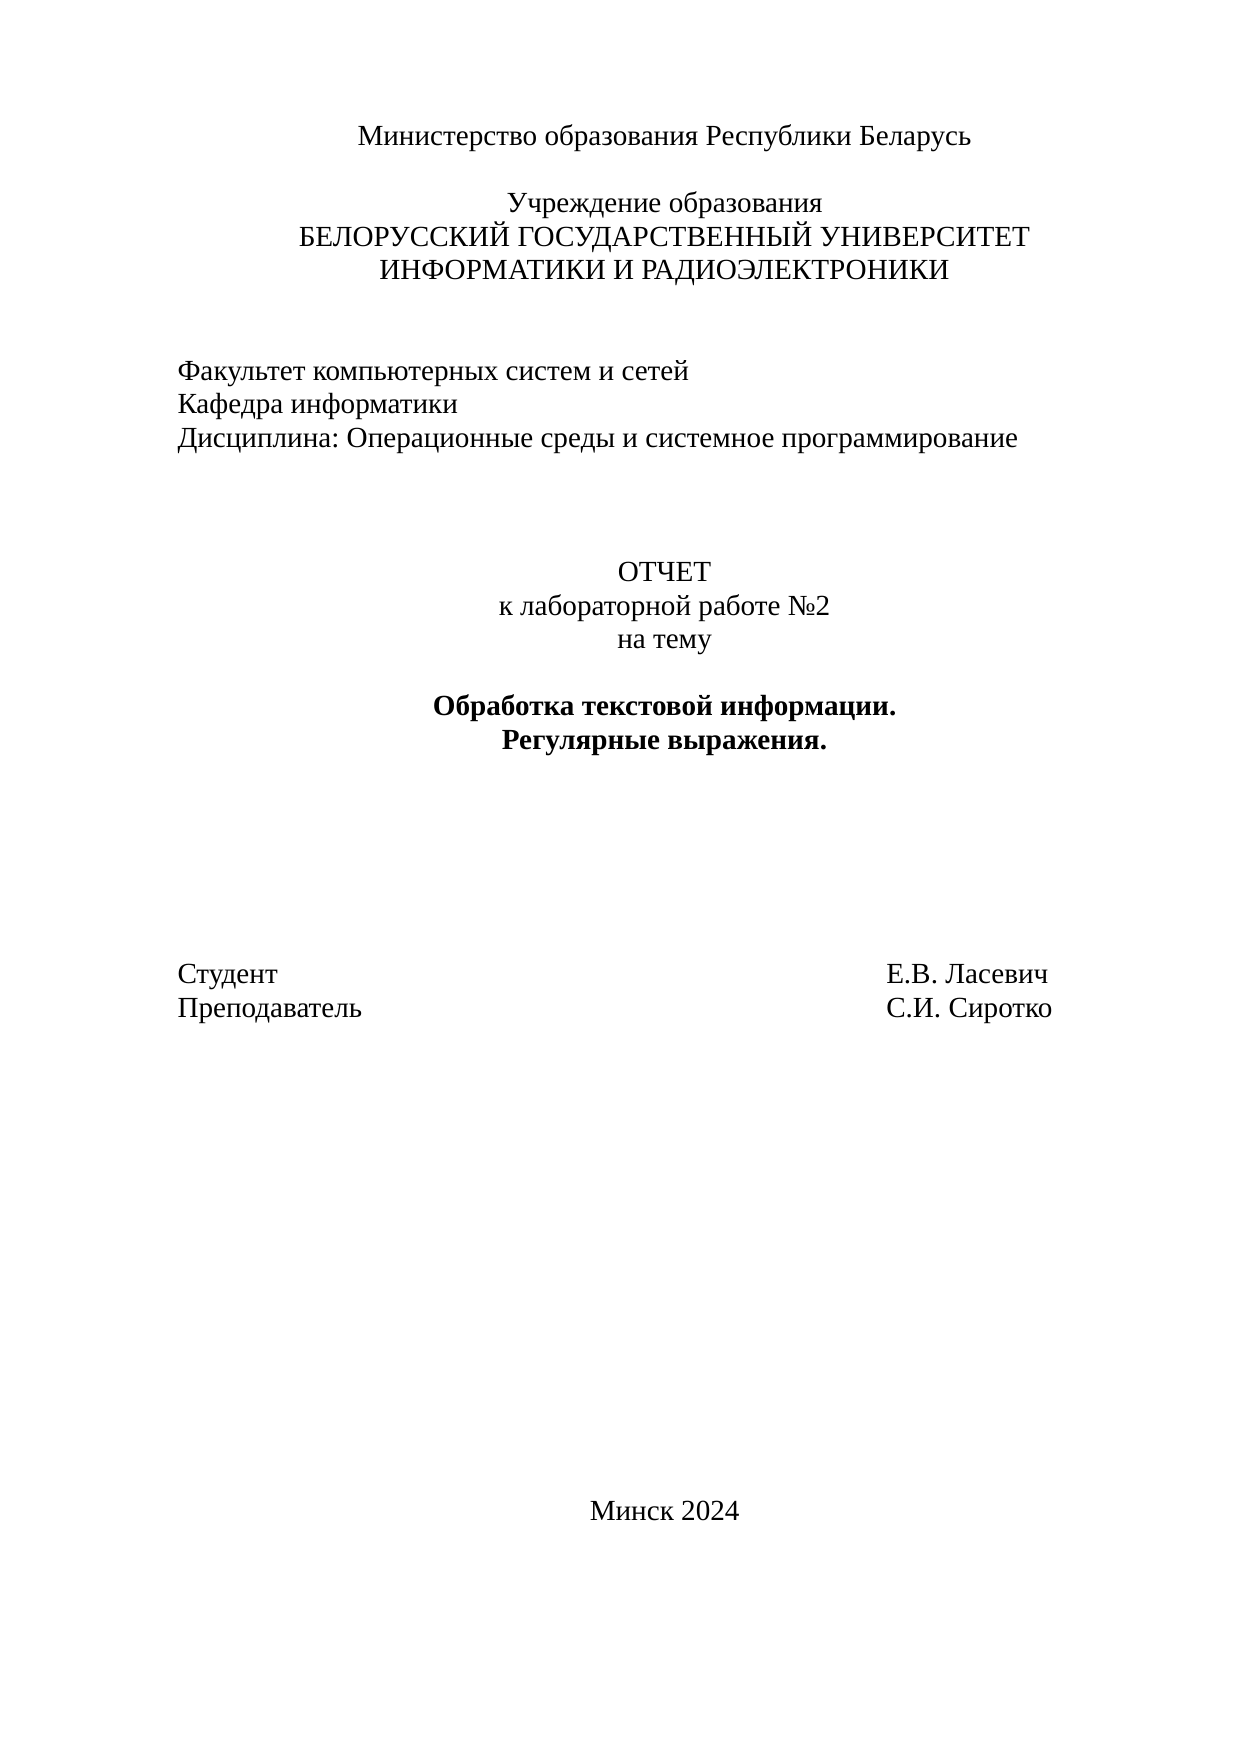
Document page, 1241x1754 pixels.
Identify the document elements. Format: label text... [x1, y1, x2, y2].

text Дисциплина: Операционные среды и системное программирование [177, 420, 1152, 453]
text Кафедра информатики [177, 386, 1152, 420]
text Студент Е.В. Ласевич [177, 957, 1152, 990]
text ОТЧЕТ [177, 554, 1152, 588]
text к лабораторной работе №2 [177, 588, 1152, 621]
text Минск 2024 [177, 1493, 1152, 1527]
text Регулярные выражения. [177, 722, 1152, 755]
text Преподаватель С.И. Сиротко [177, 990, 1152, 1024]
text на тему [177, 621, 1152, 655]
text Министерство образования Республики Беларусь [177, 118, 1152, 152]
text ИНФОРМАТИКИ И РАДИОЭЛЕКТРОНИКИ [177, 252, 1152, 286]
text Факультет компьютерных систем и сетей [177, 353, 1152, 386]
text БЕЛОРУССКИЙ ГОСУДАРСТВЕННЫЙ УНИВЕРСИТЕТ [177, 219, 1152, 252]
text Учреждение образования [177, 185, 1152, 219]
text Обработка текстовой информации. [177, 688, 1152, 722]
